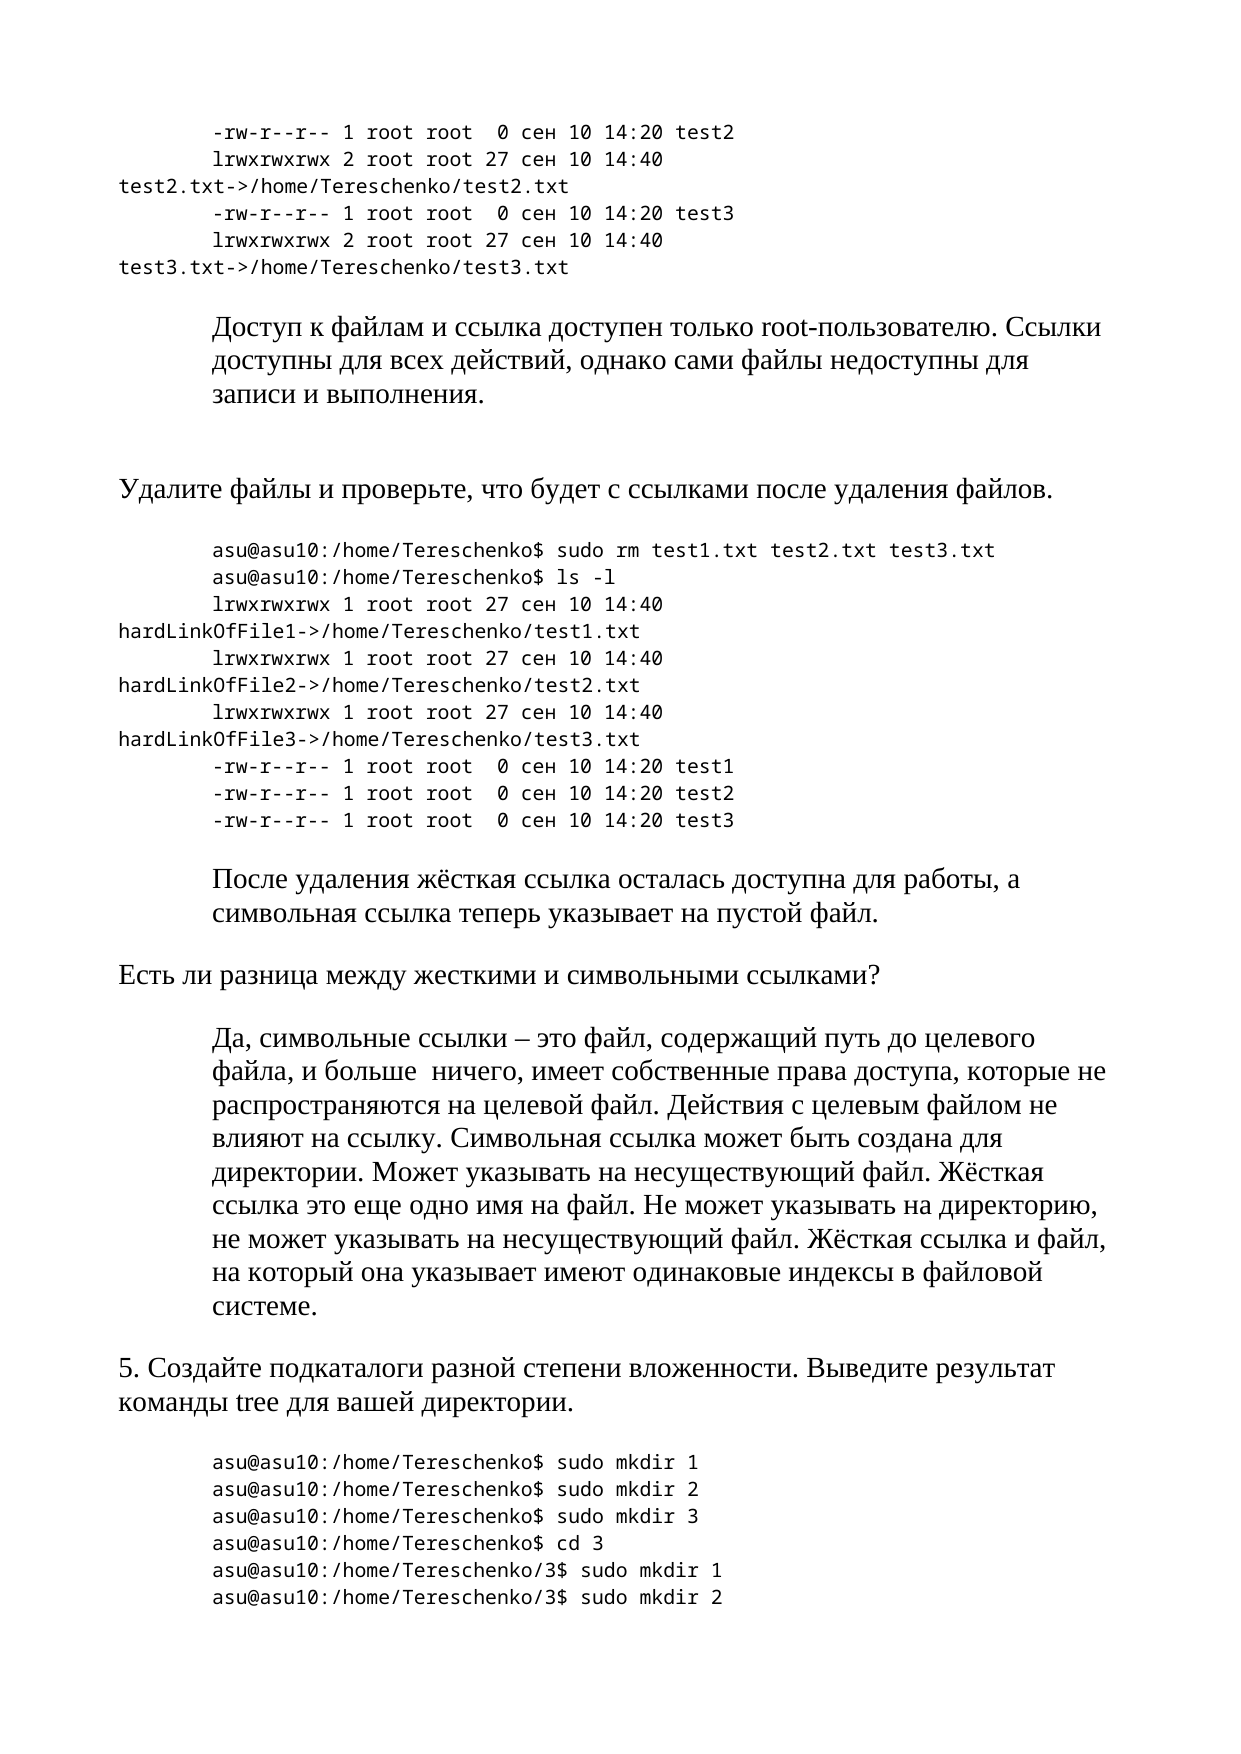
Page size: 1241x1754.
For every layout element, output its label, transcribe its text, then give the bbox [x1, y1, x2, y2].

text asu@asu10:/home/Tereschenko$ cd 3 [118, 1529, 1122, 1556]
text lrwxrwxrwx 1 root root 27 сен 10 14:40 hardLinkOfFile2->/home/Tereschenko/test2.txt [118, 644, 1122, 698]
text не может указывать на несуществующий файл. Жёсткая ссылка и файл, [118, 1221, 1122, 1254]
text asu@asu10:/home/Tereschenko/3$ sudo mkdir 2 [118, 1583, 1122, 1610]
text -rw-r--r-- 1 root root 0 сен 10 14:20 test2 [118, 779, 1122, 806]
text Доступ к файлам и ссылка доступен только root-пользователю. Ссылки [118, 309, 1122, 342]
text lrwxrwxrwx 2 root root 27 сен 10 14:40 test3.txt->/home/Tereschenko/test3.txt [118, 226, 1122, 280]
text -rw-r--r-- 1 root root 0 сен 10 14:20 test1 [118, 752, 1122, 779]
text 5. Создайте подкаталоги разной степени вложенности. Выведите результат команды tree для вашей директории. [118, 1350, 1122, 1417]
text asu@asu10:/home/Tereschenko$ sudo mkdir 1 [118, 1446, 1122, 1475]
text Удалите файлы и проверьте, что будет с ссылками после удаления файлов. [118, 472, 1122, 505]
text -rw-r--r-- 1 root root 0 сен 10 14:20 test2 [118, 118, 1122, 145]
text После удаления жёсткая ссылка осталась доступна для работы, а символьная ссылка теперь указывает на пустой файл. [118, 862, 1122, 929]
text на который она указывает имеют одинаковые индексы в файловой системе. [118, 1254, 1122, 1322]
text -rw-r--r-- 1 root root 0 сен 10 14:20 test3 [118, 199, 1122, 226]
text asu@asu10:/home/Tereschenko/3$ sudo mkdir 1 [118, 1556, 1122, 1583]
text lrwxrwxrwx 1 root root 27 сен 10 14:40 hardLinkOfFile1->/home/Tereschenko/test1.txt [118, 590, 1122, 644]
text директории. Может указывать на несуществующий файл. Жёсткая ссылка это еще одно имя на файл. Не может указывать на директорию, [118, 1154, 1122, 1221]
text влияют на ссылку. Символьная ссылка может быть создана для [118, 1120, 1122, 1154]
text распространяются на целевой файл. Действия с целевым файлом не [118, 1087, 1122, 1120]
text -rw-r--r-- 1 root root 0 сен 10 14:20 test3 [118, 806, 1122, 833]
text Да, символьные ссылки – это файл, содержащий путь до целевого файла, и больше ничего, имеет собственные права доступа, которые не [118, 1020, 1122, 1087]
text lrwxrwxrwx 2 root root 27 сен 10 14:40 test2.txt->/home/Tereschenko/test2.txt [118, 145, 1122, 199]
text asu@asu10:/home/Tereschenko$ sudo mkdir 3 [118, 1502, 1122, 1529]
text asu@asu10:/home/Tereschenko$ sudo mkdir 2 [118, 1475, 1122, 1502]
text доступны для всех действий, однако сами файлы недоступны для записи и выполнения. [118, 342, 1122, 409]
text lrwxrwxrwx 1 root root 27 сен 10 14:40 hardLinkOfFile3->/home/Tereschenko/test3.txt [118, 698, 1122, 752]
text asu@asu10:/home/Tereschenko$ ls -l [118, 563, 1122, 590]
text asu@asu10:/home/Tereschenko$ sudo rm test1.txt test2.txt test3.txt [118, 534, 1122, 563]
text Есть ли разница между жесткими и символьными ссылками? [118, 957, 1122, 991]
